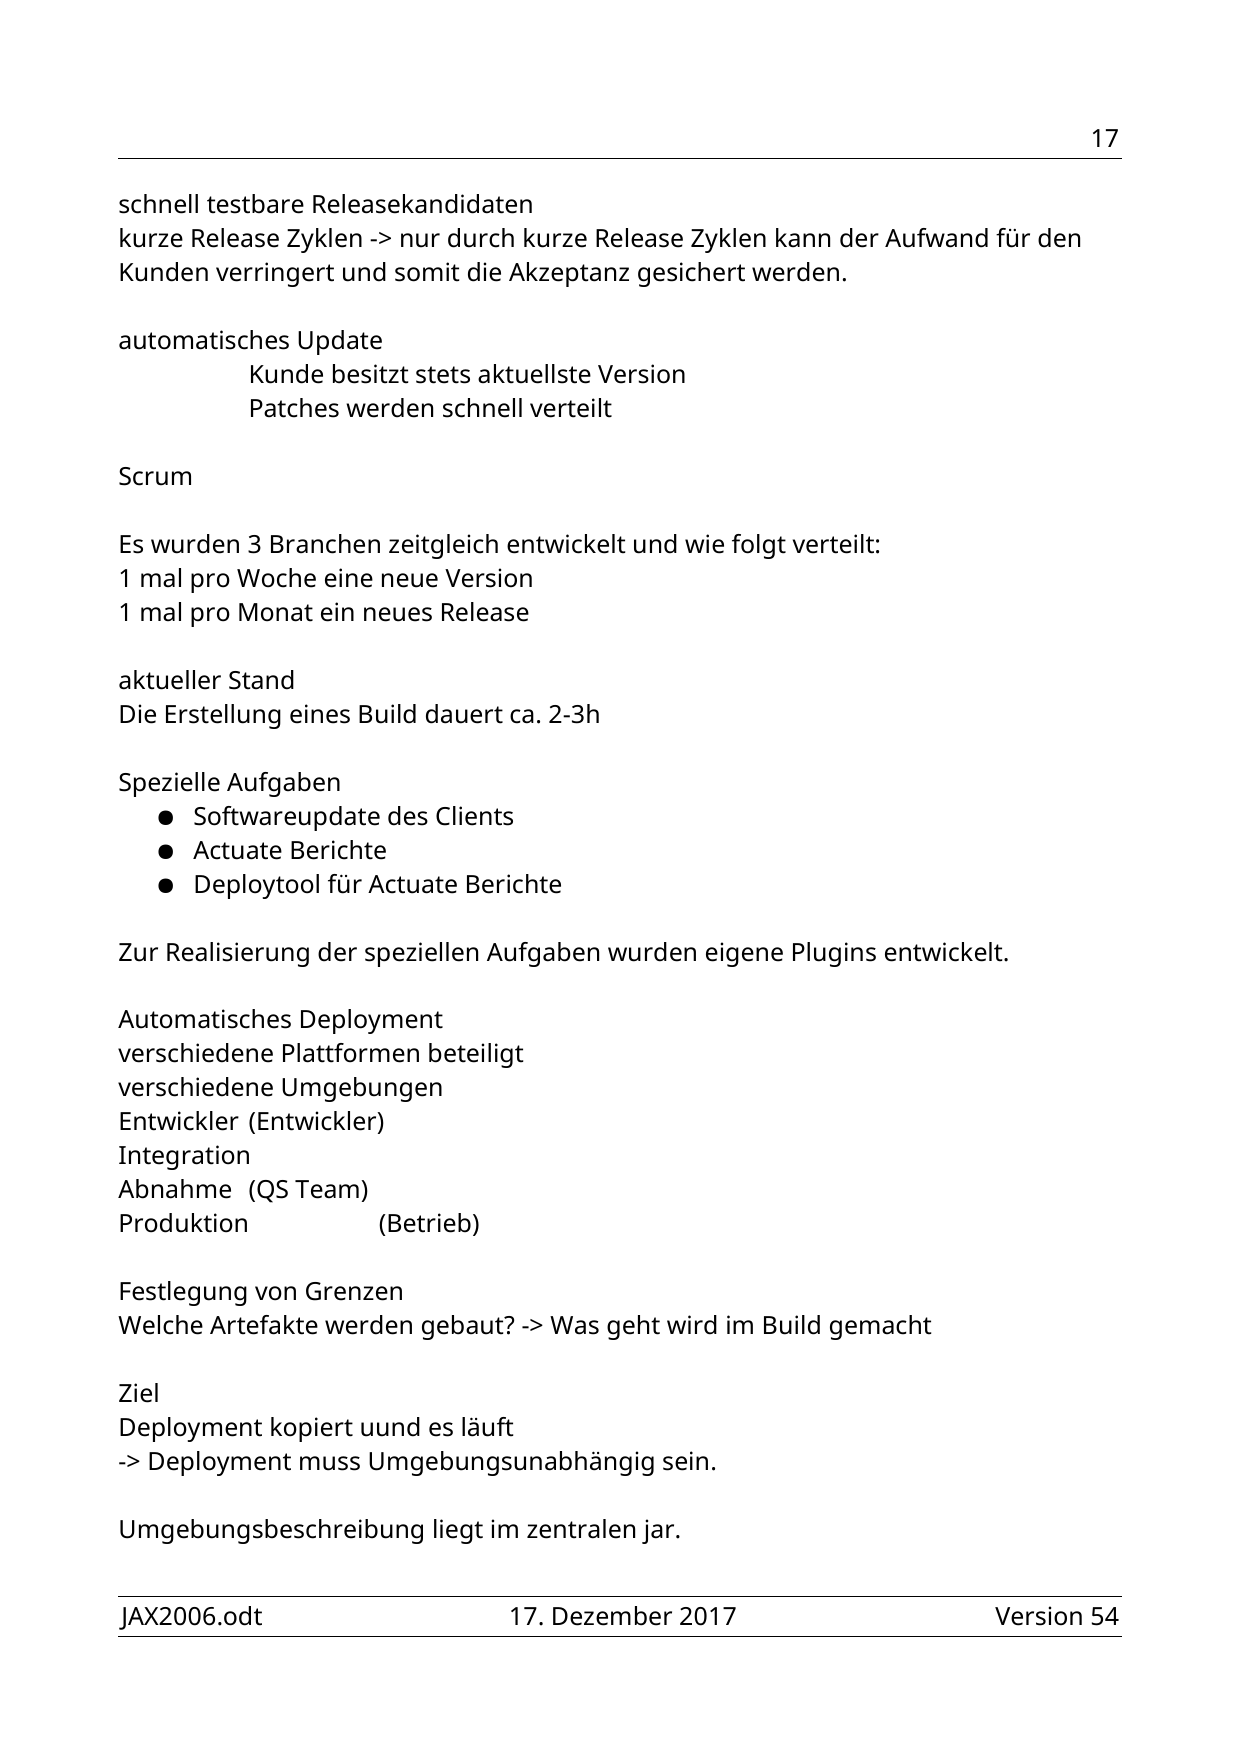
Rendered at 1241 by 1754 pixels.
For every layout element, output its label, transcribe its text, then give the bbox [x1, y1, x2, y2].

text 1 mal pro Monat ein neues Release [118, 595, 1122, 629]
text 1 mal pro Woche eine neue Version [118, 561, 1122, 595]
text Die Erstellung eines Build dauert ca. 2-3h [118, 697, 1122, 731]
text Zur Realisierung der speziellen Aufgaben wurden eigene Plugins entwickelt. [118, 934, 1122, 968]
text Entwickler (Entwickler) [118, 1104, 1122, 1138]
text Deployment kopiert uund es läuft [118, 1410, 1122, 1444]
text verschiedene Plattformen beteiligt [118, 1036, 1122, 1070]
text schnell testbare Releasekandidaten [118, 187, 1122, 221]
text kurze Release Zyklen -> nur durch kurze Release Zyklen kann der Aufwand für den Kunden verringert und somit die Akzeptanz gesichert werden. [118, 221, 1122, 289]
text automatisches Update [118, 323, 1122, 357]
text Kunde besitzt stets aktuellste Version [118, 357, 1122, 391]
text -> Deployment muss Umgebungsunabhängig sein. [118, 1444, 1122, 1478]
text Produktion (Betrieb) [118, 1206, 1122, 1240]
text Spezielle Aufgaben [118, 765, 1122, 799]
text Patches werden schnell verteilt [118, 391, 1122, 425]
text Festlegung von Grenzen [118, 1274, 1122, 1308]
text Es wurden 3 Branchen zeitgleich entwickelt und wie folgt verteilt: [118, 527, 1122, 561]
text Welche Artefakte werden gebaut? -> Was geht wird im Build gemacht [118, 1308, 1122, 1342]
text Umgebungsbeschreibung liegt im zentralen jar. [118, 1512, 1122, 1546]
text Abnahme (QS Team) [118, 1172, 1122, 1206]
text aktueller Stand [118, 663, 1122, 697]
text verschiedene Umgebungen [118, 1070, 1122, 1104]
text Automatisches Deployment [118, 1002, 1122, 1036]
text Integration [118, 1138, 1122, 1172]
list Softwareupdate des Clients [156, 799, 1122, 833]
text Scrum [118, 459, 1122, 493]
list Actuate Berichte [156, 833, 1122, 867]
text Ziel [118, 1376, 1122, 1410]
list Deploytool für Actuate Berichte [156, 867, 1122, 901]
